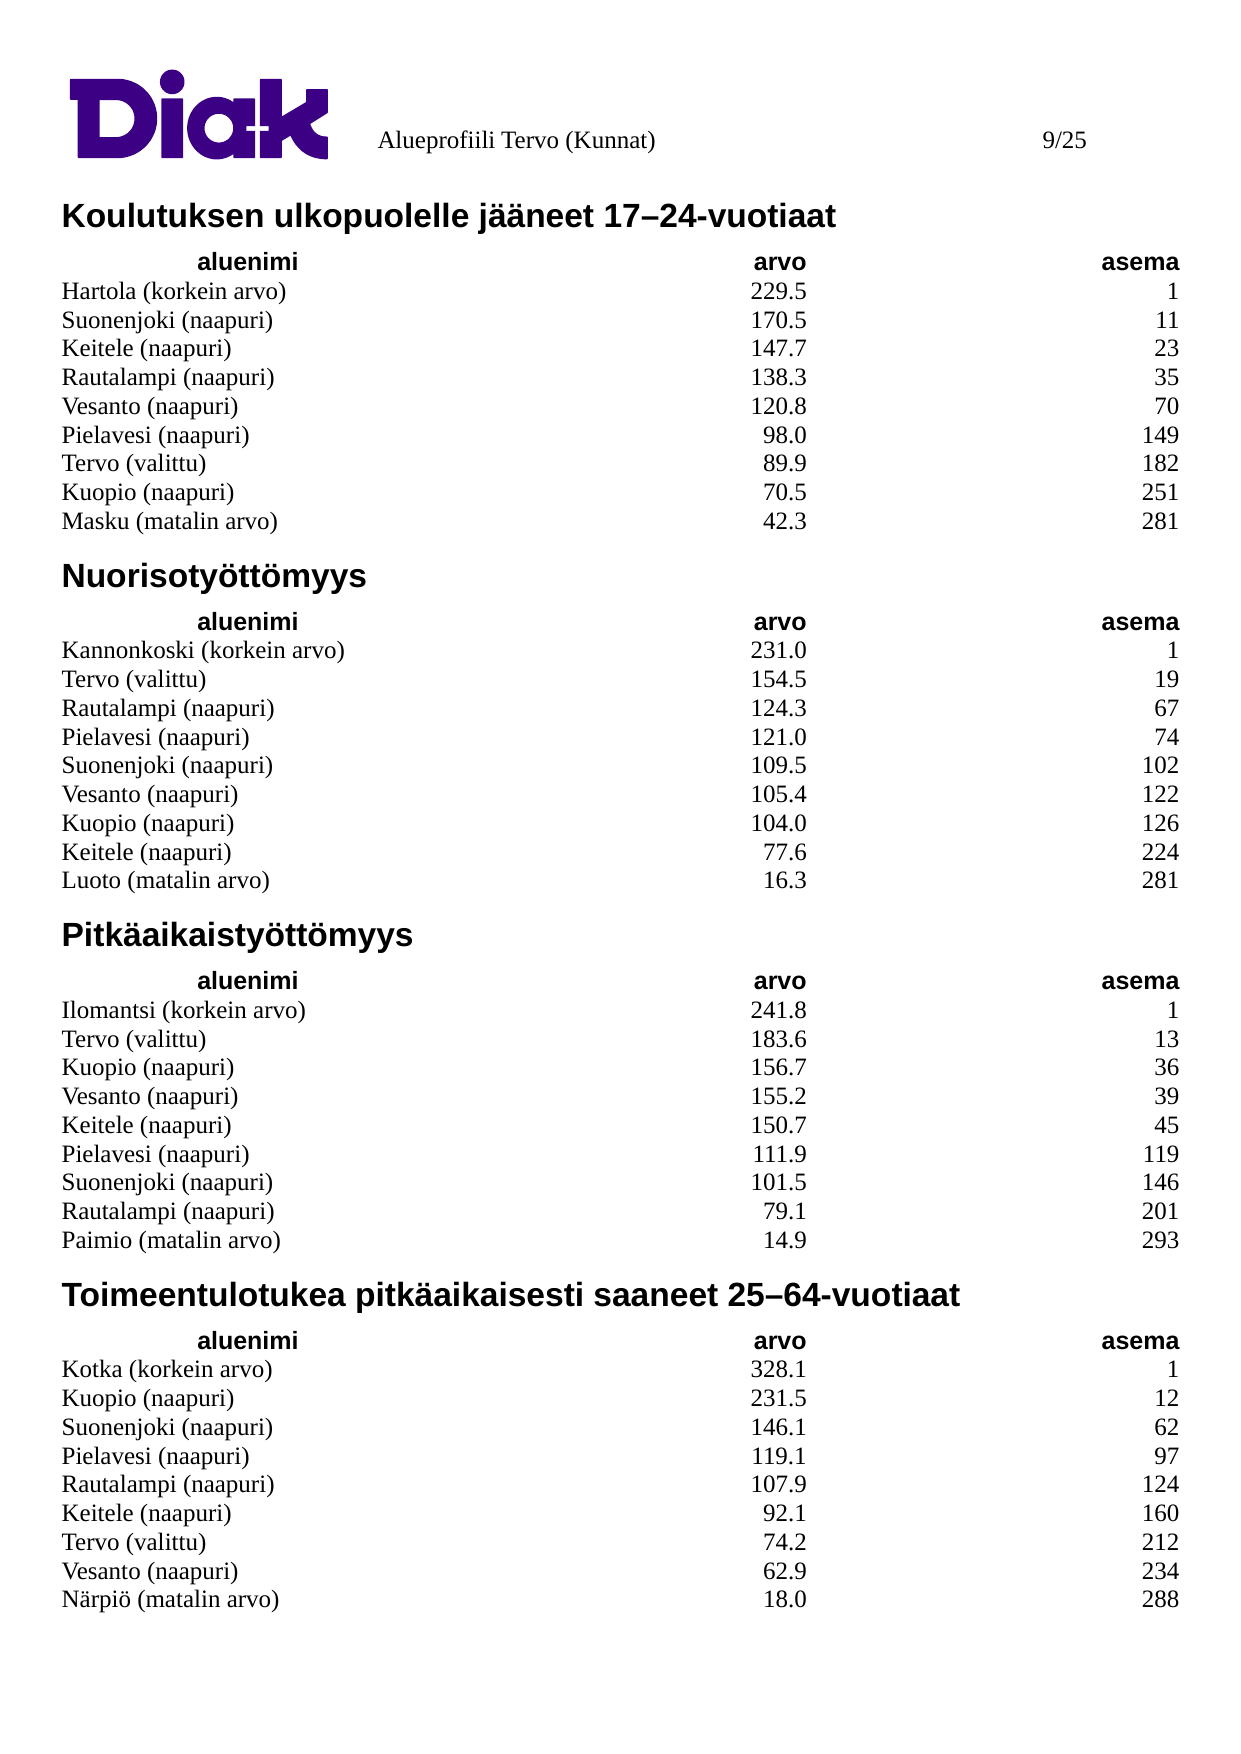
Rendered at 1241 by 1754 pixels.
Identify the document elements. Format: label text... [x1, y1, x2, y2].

table_cell Suonenjoki (naapuri) [61, 305, 434, 333]
table_cell Tervo (valittu) [61, 1527, 434, 1556]
table_cell 62 [806, 1412, 1179, 1441]
table_cell Rautalampi (naapuri) [61, 693, 434, 722]
table_cell Suonenjoki (naapuri) [61, 1412, 434, 1441]
table_cell 109.5 [434, 751, 806, 779]
table_header aluenimi [61, 966, 434, 995]
table_cell 74.2 [434, 1527, 806, 1556]
table_cell 138.3 [434, 362, 806, 391]
table_cell Kuopio (naapuri) [61, 1383, 434, 1412]
table_cell 14.9 [434, 1225, 806, 1254]
table_cell 42.3 [434, 506, 806, 535]
table_cell 182 [806, 449, 1179, 477]
subtitle Nuorisotyöttömyys [61, 556, 1179, 594]
table_cell 293 [806, 1225, 1179, 1254]
table_cell Vesanto (naapuri) [61, 1081, 434, 1110]
subtitle Pitkäaikaistyöttömyys [61, 915, 1179, 954]
table_cell Paimio (matalin arvo) [61, 1225, 434, 1254]
table_cell 154.5 [434, 664, 806, 693]
table_cell 224 [806, 837, 1179, 866]
table_header arvo [434, 247, 806, 276]
subtitle Koulutuksen ulkopuolelle jääneet 17–24-vuotiaat [61, 196, 1179, 235]
table_cell 150.7 [434, 1110, 806, 1139]
table_cell 146 [806, 1168, 1179, 1196]
table_cell 105.4 [434, 779, 806, 808]
table_cell 156.7 [434, 1053, 806, 1081]
table_cell 149 [806, 420, 1179, 448]
table_cell 124.3 [434, 693, 806, 722]
table_cell Vesanto (naapuri) [61, 391, 434, 420]
table_cell 1 [806, 636, 1179, 664]
table_cell 74 [806, 722, 1179, 751]
table_cell Suonenjoki (naapuri) [61, 751, 434, 779]
table_cell 229.5 [434, 276, 806, 305]
table_cell 281 [806, 866, 1179, 894]
table_cell Pielavesi (naapuri) [61, 1139, 434, 1167]
table_cell 120.8 [434, 391, 806, 420]
table_cell 77.6 [434, 837, 806, 866]
table_cell 92.1 [434, 1498, 806, 1527]
table_header asema [806, 966, 1179, 995]
table_cell 170.5 [434, 305, 806, 333]
table_header asema [806, 1326, 1179, 1354]
table_cell Vesanto (naapuri) [61, 779, 434, 808]
table_cell 328.1 [434, 1355, 806, 1383]
table_cell 111.9 [434, 1139, 806, 1167]
table_cell 98.0 [434, 420, 806, 448]
table_cell 281 [806, 506, 1179, 535]
table_cell 231.5 [434, 1383, 806, 1412]
table_cell 122 [806, 779, 1179, 808]
table_header aluenimi [61, 1326, 434, 1354]
table_cell 16.3 [434, 866, 806, 894]
table_cell 288 [806, 1585, 1179, 1613]
table_cell 241.8 [434, 995, 806, 1024]
table_header arvo [434, 607, 806, 636]
table_cell 119.1 [434, 1441, 806, 1469]
table_header arvo [434, 966, 806, 995]
table_cell Keitele (naapuri) [61, 1110, 434, 1139]
table_cell 124 [806, 1470, 1179, 1498]
table_header aluenimi [61, 247, 434, 276]
table_cell Keitele (naapuri) [61, 334, 434, 362]
table_cell 70.5 [434, 477, 806, 506]
table_cell 107.9 [434, 1470, 806, 1498]
table_cell 36 [806, 1053, 1179, 1081]
table_cell 1 [806, 1355, 1179, 1383]
table_header asema [806, 247, 1179, 276]
table_cell Ilomantsi (korkein arvo) [61, 995, 434, 1024]
table_cell 12 [806, 1383, 1179, 1412]
table_cell 18.0 [434, 1585, 806, 1613]
table_cell 45 [806, 1110, 1179, 1139]
table_cell 251 [806, 477, 1179, 506]
table_cell 1 [806, 995, 1179, 1024]
table_header aluenimi [61, 607, 434, 636]
table_cell 104.0 [434, 808, 806, 837]
table_cell Vesanto (naapuri) [61, 1556, 434, 1584]
table_cell Tervo (valittu) [61, 1024, 434, 1052]
table_cell 1 [806, 276, 1179, 305]
table_cell Kotka (korkein arvo) [61, 1355, 434, 1383]
table_cell Luoto (matalin arvo) [61, 866, 434, 894]
table_cell Pielavesi (naapuri) [61, 722, 434, 751]
table_cell Pielavesi (naapuri) [61, 1441, 434, 1469]
table_cell 183.6 [434, 1024, 806, 1052]
table_cell Tervo (valittu) [61, 449, 434, 477]
table_cell 70 [806, 391, 1179, 420]
table_cell Suonenjoki (naapuri) [61, 1168, 434, 1196]
table_cell 126 [806, 808, 1179, 837]
table_cell Hartola (korkein arvo) [61, 276, 434, 305]
table_cell Masku (matalin arvo) [61, 506, 434, 535]
table_cell 231.0 [434, 636, 806, 664]
table_cell Rautalampi (naapuri) [61, 362, 434, 391]
table_cell 23 [806, 334, 1179, 362]
table_cell 11 [806, 305, 1179, 333]
table_cell 160 [806, 1498, 1179, 1527]
table_cell Rautalampi (naapuri) [61, 1470, 434, 1498]
table_cell 201 [806, 1196, 1179, 1225]
table_header arvo [434, 1326, 806, 1354]
table_cell 212 [806, 1527, 1179, 1556]
table_cell Keitele (naapuri) [61, 1498, 434, 1527]
table_cell 79.1 [434, 1196, 806, 1225]
table_cell 89.9 [434, 449, 806, 477]
table_cell Kuopio (naapuri) [61, 1053, 434, 1081]
table_cell 146.1 [434, 1412, 806, 1441]
table_cell 121.0 [434, 722, 806, 751]
table_cell 13 [806, 1024, 1179, 1052]
table_cell 147.7 [434, 334, 806, 362]
table_cell 155.2 [434, 1081, 806, 1110]
table_cell 62.9 [434, 1556, 806, 1584]
table_cell 102 [806, 751, 1179, 779]
table_cell 35 [806, 362, 1179, 391]
table_cell Tervo (valittu) [61, 664, 434, 693]
table_cell 67 [806, 693, 1179, 722]
table_cell 101.5 [434, 1168, 806, 1196]
table_cell 97 [806, 1441, 1179, 1469]
table_cell Keitele (naapuri) [61, 837, 434, 866]
subtitle Toimeentulotukea pitkäaikaisesti saaneet 25–64-vuotiaat [61, 1274, 1179, 1313]
table_cell 234 [806, 1556, 1179, 1584]
table_cell 39 [806, 1081, 1179, 1110]
table_cell Rautalampi (naapuri) [61, 1196, 434, 1225]
table_header asema [806, 607, 1179, 636]
table_cell Närpiö (matalin arvo) [61, 1585, 434, 1613]
table_cell 19 [806, 664, 1179, 693]
table_cell Kuopio (naapuri) [61, 808, 434, 837]
table_cell Pielavesi (naapuri) [61, 420, 434, 448]
table_cell Kannonkoski (korkein arvo) [61, 636, 434, 664]
table_cell Kuopio (naapuri) [61, 477, 434, 506]
table_cell 119 [806, 1139, 1179, 1167]
